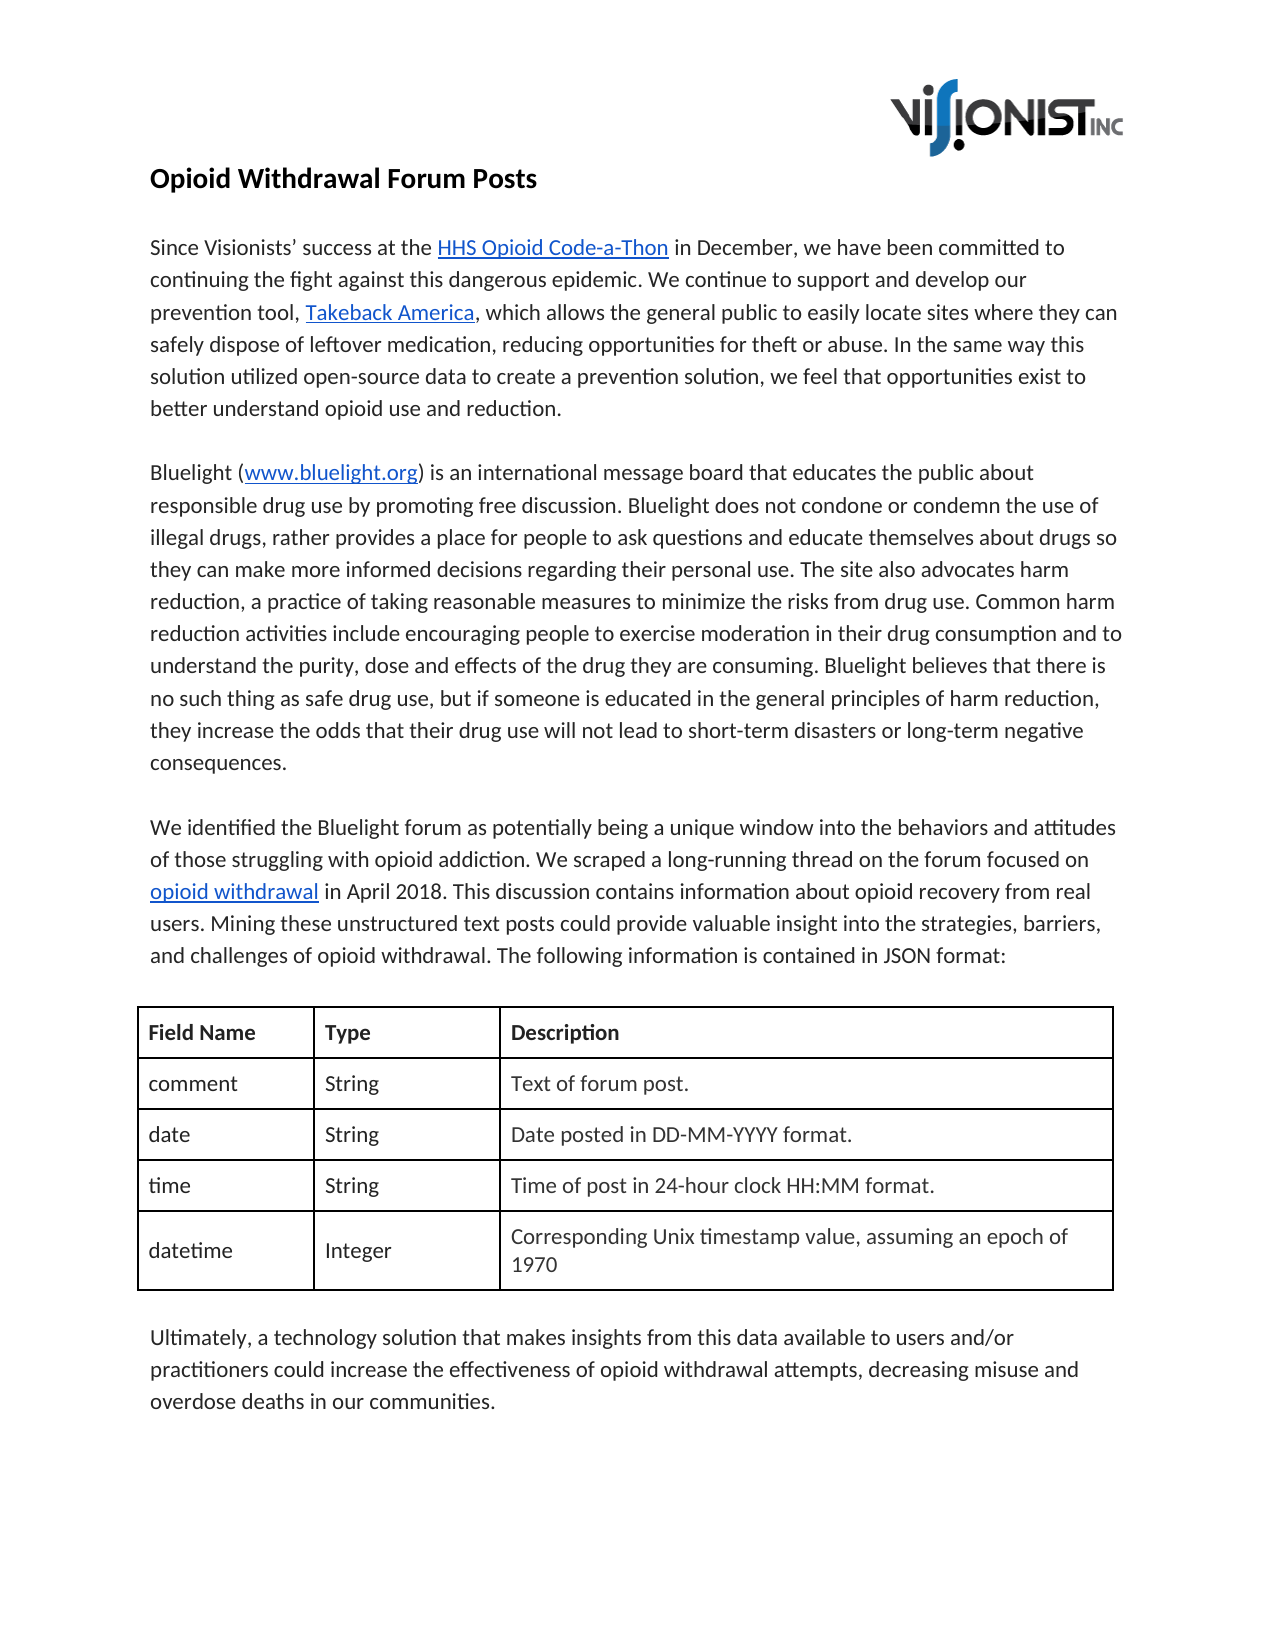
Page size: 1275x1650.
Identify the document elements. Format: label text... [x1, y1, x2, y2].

table_cell time [139, 1161, 313, 1209]
table_cell comment [139, 1059, 313, 1108]
table_cell String [315, 1110, 499, 1158]
table_cell Integer [315, 1212, 499, 1288]
table_cell date [139, 1110, 313, 1158]
text Ultimately, a technology solution that makes insights from this data available to users and/or practitioners could increase the effectiveness of opioid withdrawal attempts, decreasing misuse and overdose deaths in our communities. [150, 1323, 1125, 1415]
picture [886, 75, 1125, 160]
table_cell Time of post in 24-hour clock HH:MM format. [501, 1161, 1112, 1209]
table_cell Date posted in DD-MM-YYYY format. [501, 1110, 1112, 1158]
text Opioid Withdrawal Forum Posts [150, 160, 1125, 196]
table_cell datetime [139, 1212, 313, 1288]
table_cell Corresponding Unix timestamp value, assuming an epoch of 1970 [501, 1212, 1112, 1288]
text Bluelight (www.bluelight.org) is an international message board that educates the public about responsible drug use by promoting free discussion. Bluelight does not condone or condemn the use of illegal drugs, rather provides a place for people to ask questions and educate themselves about drugs so they can make more informed decisions regarding their personal use. The site also advocates harm reduction, a practice of taking reasonable measures to minimize the risks from drug use. Common harm reduction activities include encouraging people to exercise moderation in their drug consumption and to understand the purity, dose and effects of the drug they are consuming. Bluelight believes that there is no such thing as safe drug use, but if someone is educated in the general principles of harm reduction, they increase the odds that their drug use will not lead to short-term disasters or long-term negative consequences. [150, 458, 1125, 776]
table_cell String [315, 1161, 499, 1209]
table_cell Text of forum post. [501, 1059, 1112, 1108]
table_cell String [315, 1059, 499, 1108]
table_header Type [315, 1008, 499, 1057]
text We identified the Bluelight forum as potentially being a unique window into the behaviors and attitudes of those struggling with opioid addiction. We scraped a long-running thread on the forum focused on opioid withdrawal in April 2018. This discussion contains information about opioid recovery from real users. Mining these unstructured text posts could provide valuable insight into the strategies, barriers, and challenges of opioid withdrawal. The following information is contained in JSON format: [150, 813, 1125, 969]
text Since Visionists’ success at the HHS Opioid Code-a-Thon in December, we have been committed to continuing the fight against this dangerous epidemic. We continue to support and develop our prevention tool, Takeback America, which allows the general public to easily locate sites where they can safely dispose of leftover medication, reducing opportunities for theft or abuse. In the same way this solution utilized open-source data to create a prevention solution, we feel that opportunities exist to better understand opioid use and reduction. [150, 233, 1125, 422]
table_header Description [501, 1008, 1112, 1057]
table_header Field Name [139, 1008, 313, 1057]
